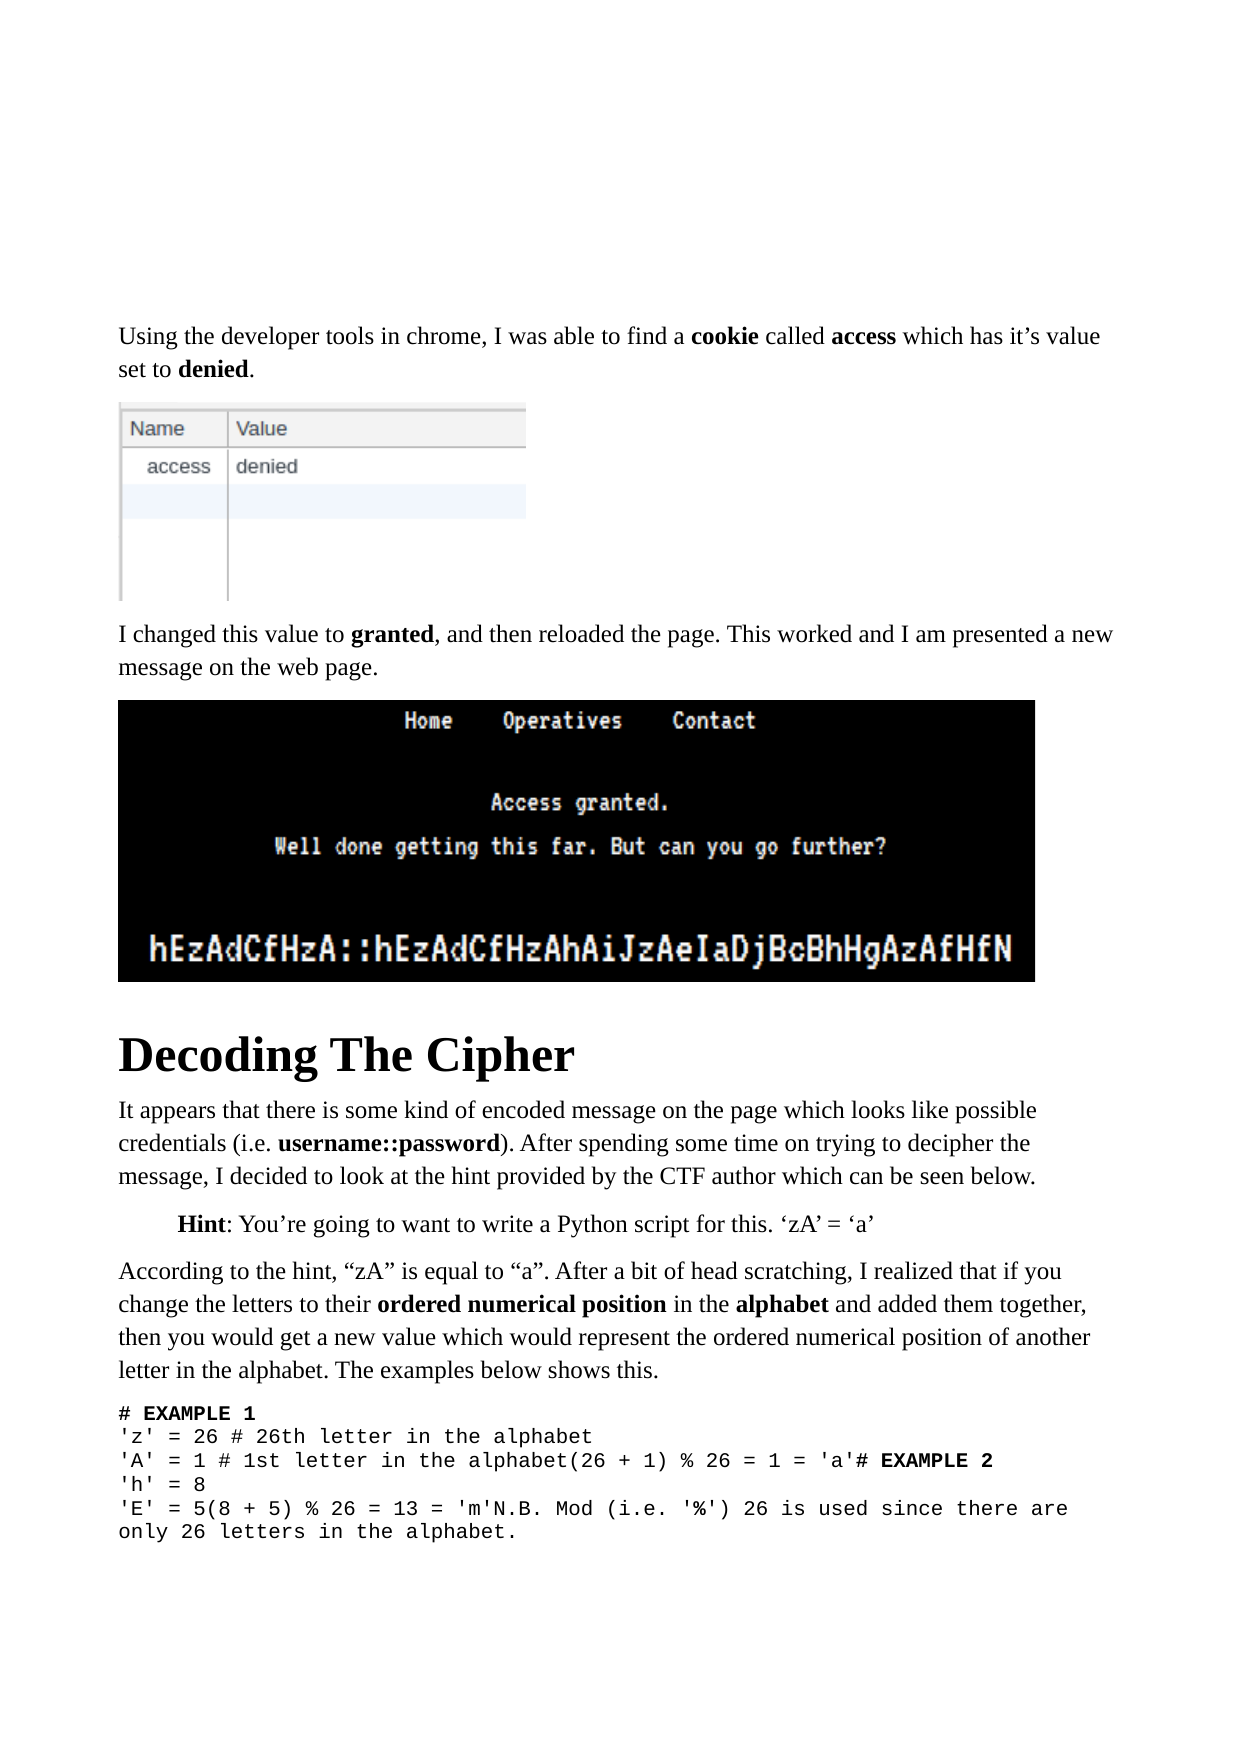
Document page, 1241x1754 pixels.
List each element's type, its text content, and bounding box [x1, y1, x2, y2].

picture [118, 700, 1036, 982]
text 'A' = 1 # 1st letter in the alphabet(26 + 1) % 26 = 1 = 'a'# EXAMPLE 2 [118, 1450, 1122, 1474]
picture [118, 402, 526, 601]
text 'E' = 5(8 + 5) % 26 = 13 = 'm'N.B. Mod (i.e. '%') 26 is used since there are only 26 letters in the alphabet. [118, 1497, 1122, 1545]
text 'h' = 8 [118, 1474, 1122, 1497]
text # EXAMPLE 1 [118, 1403, 1122, 1427]
text Hint: You’re going to want to write a Python script for this. ‘zA’ = ‘a’ [177, 1209, 1063, 1237]
text It appears that there is some kind of encoded message on the page which looks like possible credentials (i.e. username::password). After spending some time on trying to decipher the message, I decided to look at the hint provided by the CTF author which can be seen below. [118, 1095, 1122, 1190]
text Using the developer tools in chrome, I was able to find a cookie called access which has it’s value set to denied. [118, 321, 1122, 383]
text 'z' = 26 # 26th letter in the alphabet [118, 1427, 1122, 1450]
text According to the hint, “zA” is equal to “a”. After a bit of head scratching, I realized that if you change the letters to their ordered numerical position in the alphabet and added them together, then you would get a new value which would represent the ordered numerical position of another letter in the alphabet. The examples below shows this. [118, 1256, 1122, 1384]
subtitle Decoding The Cipher [118, 1025, 1122, 1082]
text I changed this value to granted, and then reloaded the page. This worked and I am presented a new message on the web page. [118, 619, 1122, 681]
